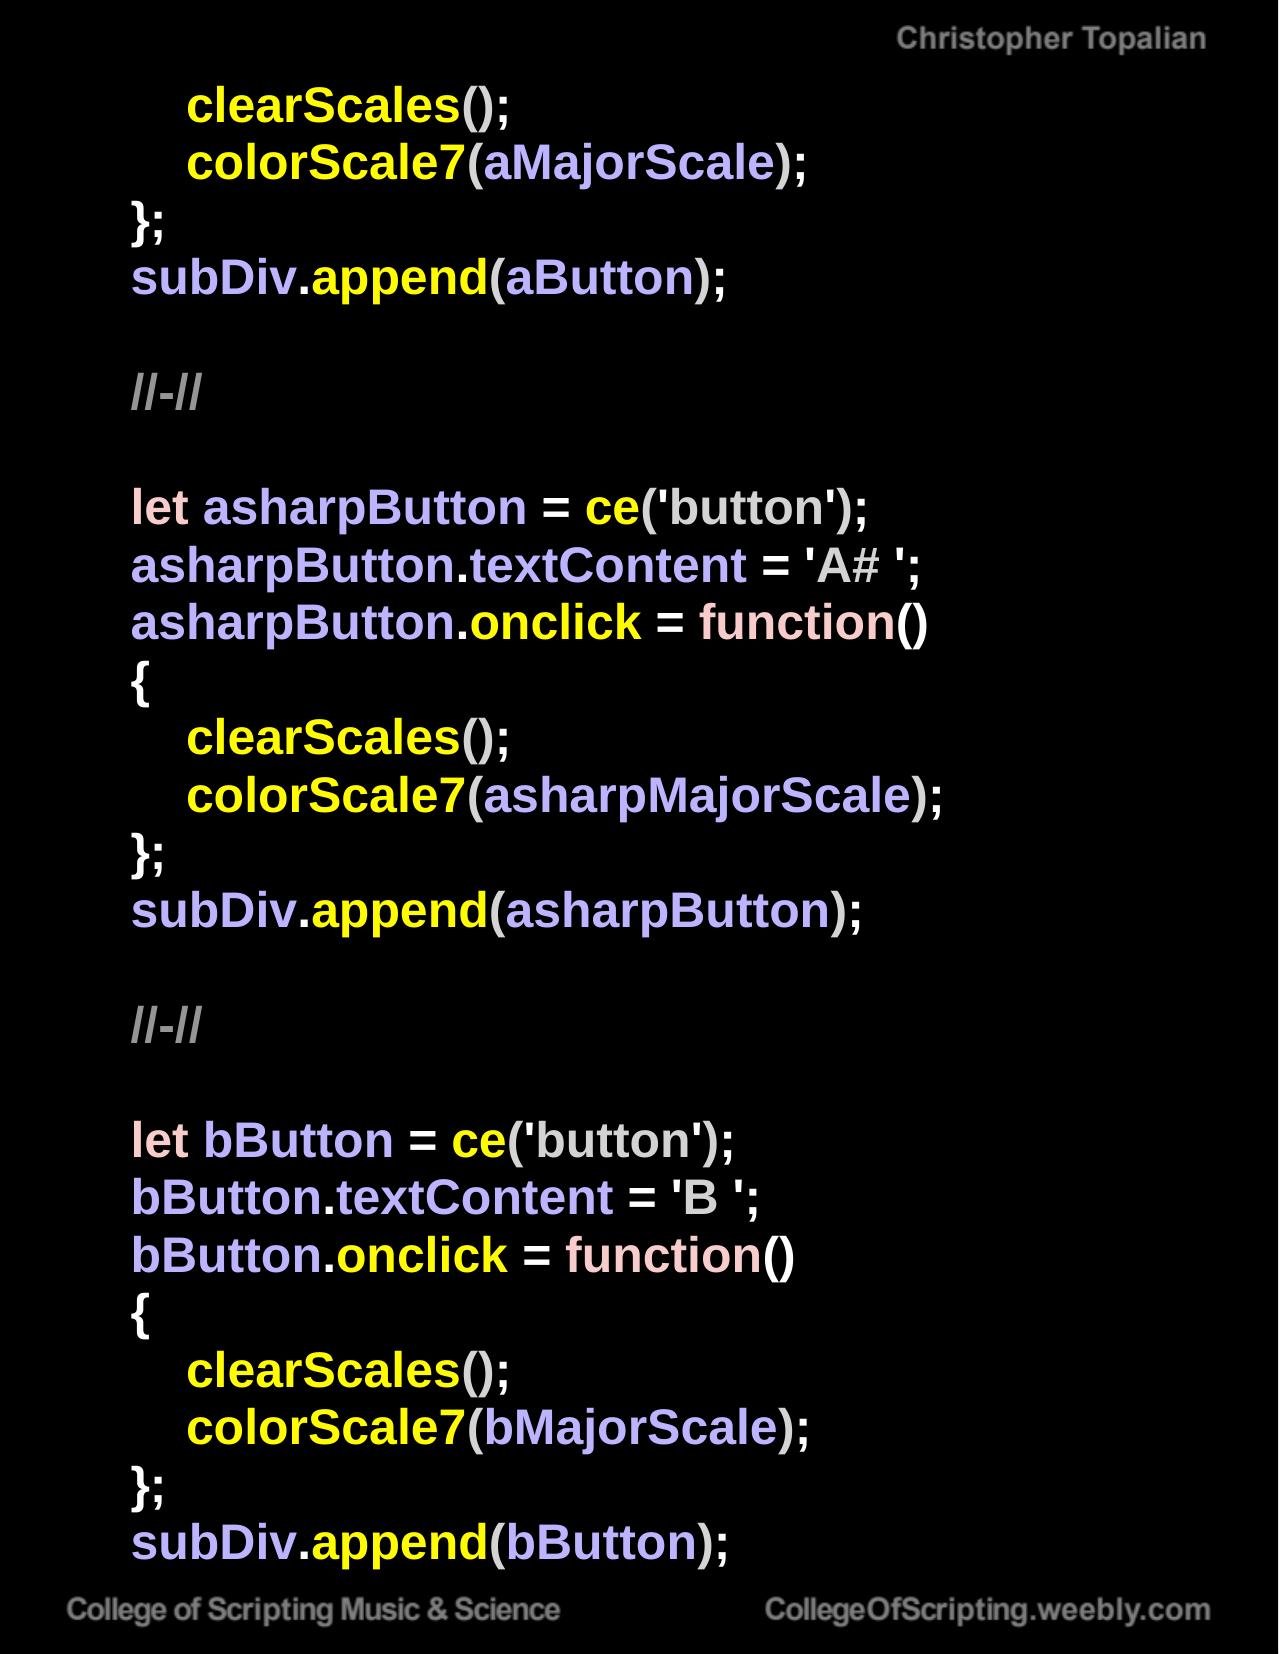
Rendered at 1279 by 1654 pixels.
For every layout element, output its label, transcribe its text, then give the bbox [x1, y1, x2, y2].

text colorScale7(aMajorScale); [75, 132, 1203, 190]
text clearScales(); [75, 75, 1203, 132]
text subDiv.append(bButton); [75, 1512, 1203, 1570]
text subDiv.append(asharpButton); [75, 880, 1203, 937]
text //-// [75, 995, 1203, 1052]
text }; [75, 822, 1203, 880]
text }; [75, 190, 1203, 247]
text clearScales(); [75, 707, 1203, 765]
text asharpButton.onclick = function() [75, 592, 1203, 650]
text let asharpButton = ce('button'); [75, 477, 1203, 535]
text colorScale7(asharpMajorScale); [75, 765, 1203, 822]
text bButton.textContent = 'B '; [75, 1167, 1203, 1225]
text clearScales(); [75, 1340, 1203, 1397]
text bButton.onclick = function() [75, 1225, 1203, 1282]
text { [75, 650, 1203, 707]
text let bButton = ce('button'); [75, 1110, 1203, 1167]
text colorScale7(bMajorScale); [75, 1397, 1203, 1455]
text }; [75, 1455, 1203, 1512]
text subDiv.append(aButton); [75, 247, 1203, 305]
text asharpButton.textContent = 'A# '; [75, 535, 1203, 592]
text //-// [75, 362, 1203, 420]
text { [75, 1282, 1203, 1340]
